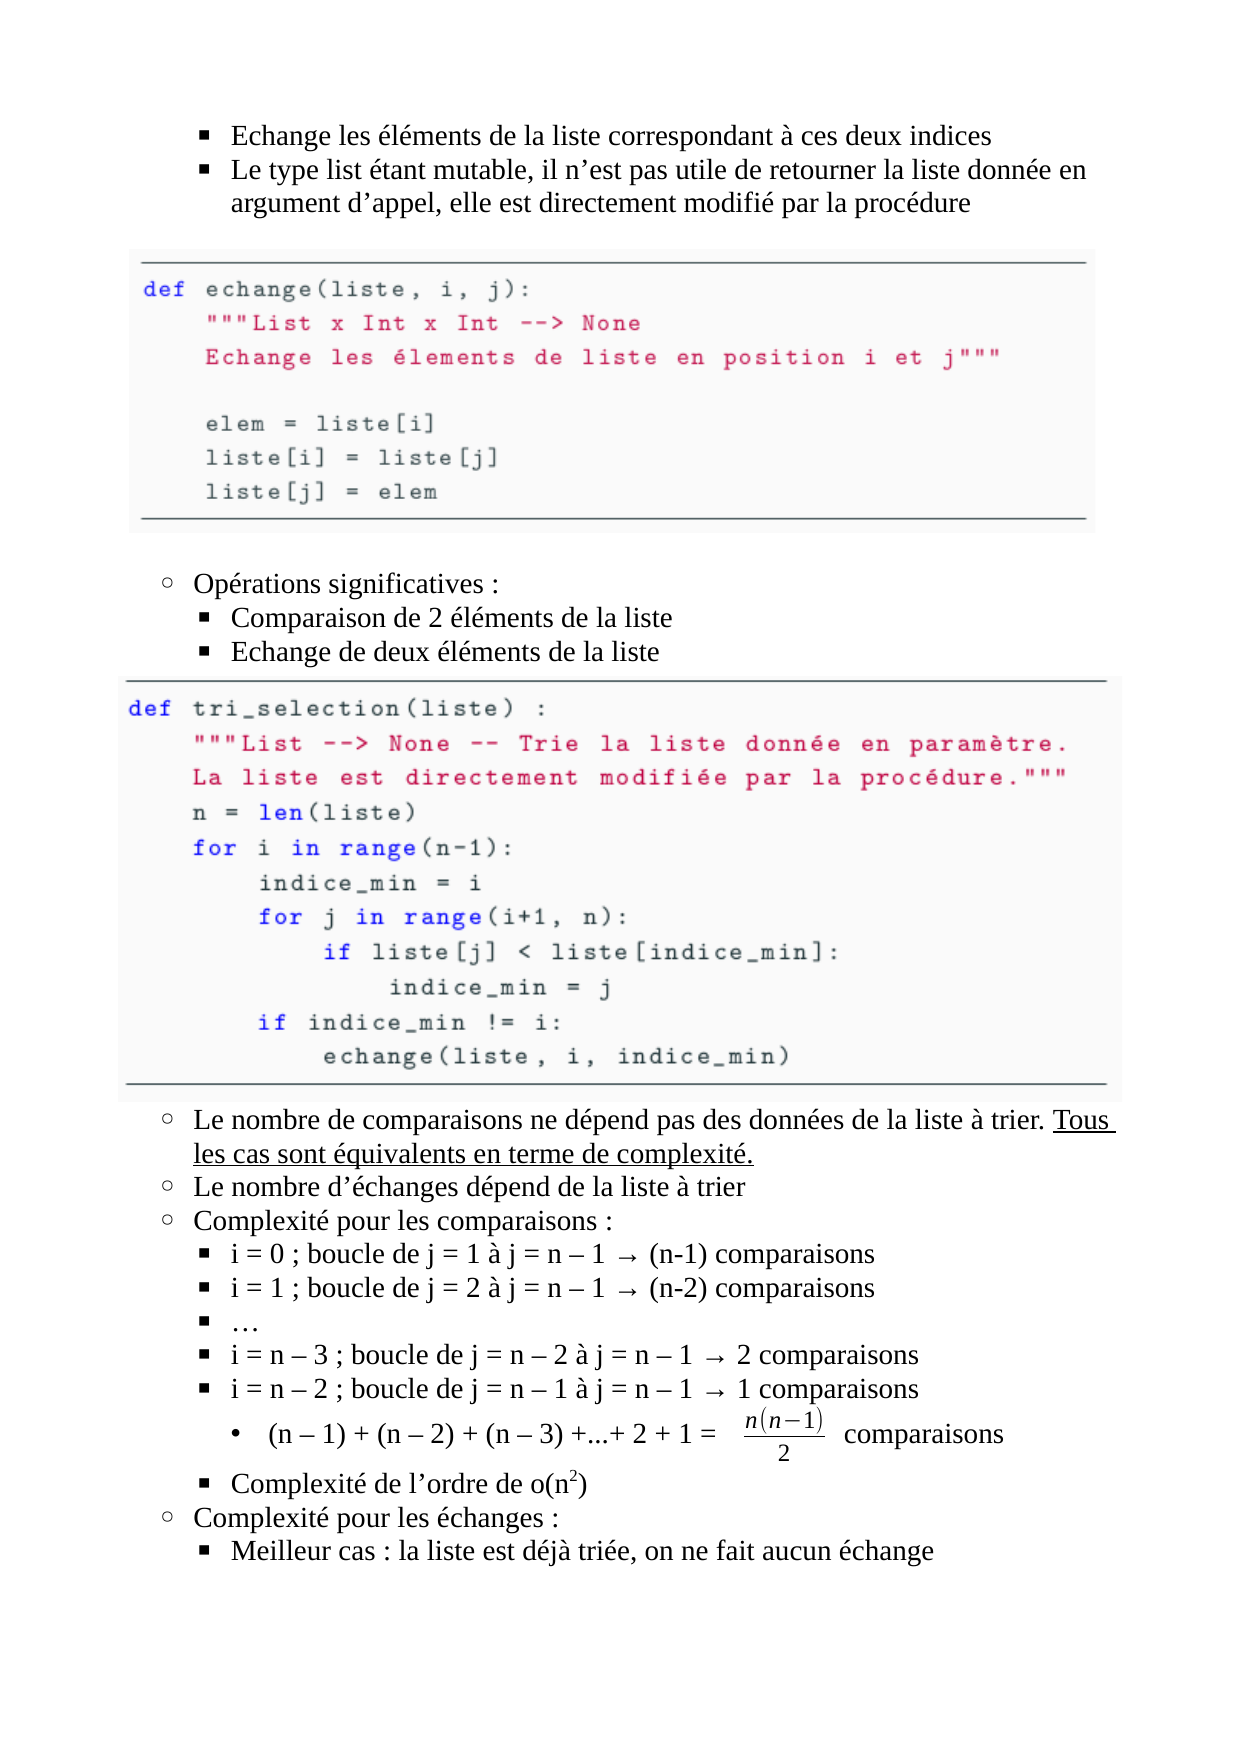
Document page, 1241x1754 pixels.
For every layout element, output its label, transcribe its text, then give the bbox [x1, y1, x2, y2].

list Le type list étant mutable, il n’est pas utile de retourner la liste donnée en argument d’appel, elle est directement modifié par la procédure [193, 152, 1122, 219]
list [156, 667, 1122, 676]
list (n – 1) + (n – 2) + (n – 3) +...+ 2 + 1 = comparaisons [231, 1405, 1122, 1466]
list Complexité pour les échanges : [156, 1500, 1122, 1533]
list Le nombre d’échanges dépend de la liste à trier [156, 1169, 1122, 1203]
picture [129, 249, 1096, 533]
list i = n – 2 ; boucle de j = n – 1 à j = n – 1 → 1 comparaisons [193, 1371, 1122, 1405]
list i = 0 ; boucle de j = 1 à j = n – 1 → (n-1) comparaisons [193, 1237, 1122, 1270]
list Meilleur cas : la liste est déjà triée, on ne fait aucun échange [193, 1533, 1122, 1567]
picture [118, 676, 1123, 1102]
list Echange les éléments de la liste correspondant à ces deux indices [193, 118, 1122, 152]
list i = n – 3 ; boucle de j = n – 2 à j = n – 1 → 2 comparaisons [193, 1337, 1122, 1371]
list … [193, 1304, 1122, 1337]
list Comparaison de 2 éléments de la liste [193, 600, 1122, 634]
list Le nombre de comparaisons ne dépend pas des données de la liste à trier. Tous les cas sont équivalents en terme de complexité. [156, 1102, 1122, 1169]
list Complexité pour les comparaisons : [156, 1203, 1122, 1237]
list i = 1 ; boucle de j = 2 à j = n – 1 → (n-2) comparaisons [193, 1270, 1122, 1304]
list Echange de deux éléments de la liste [193, 634, 1122, 667]
list Opérations significatives : [156, 566, 1122, 600]
list Complexité de l’ordre de o(n2) [193, 1466, 1122, 1500]
